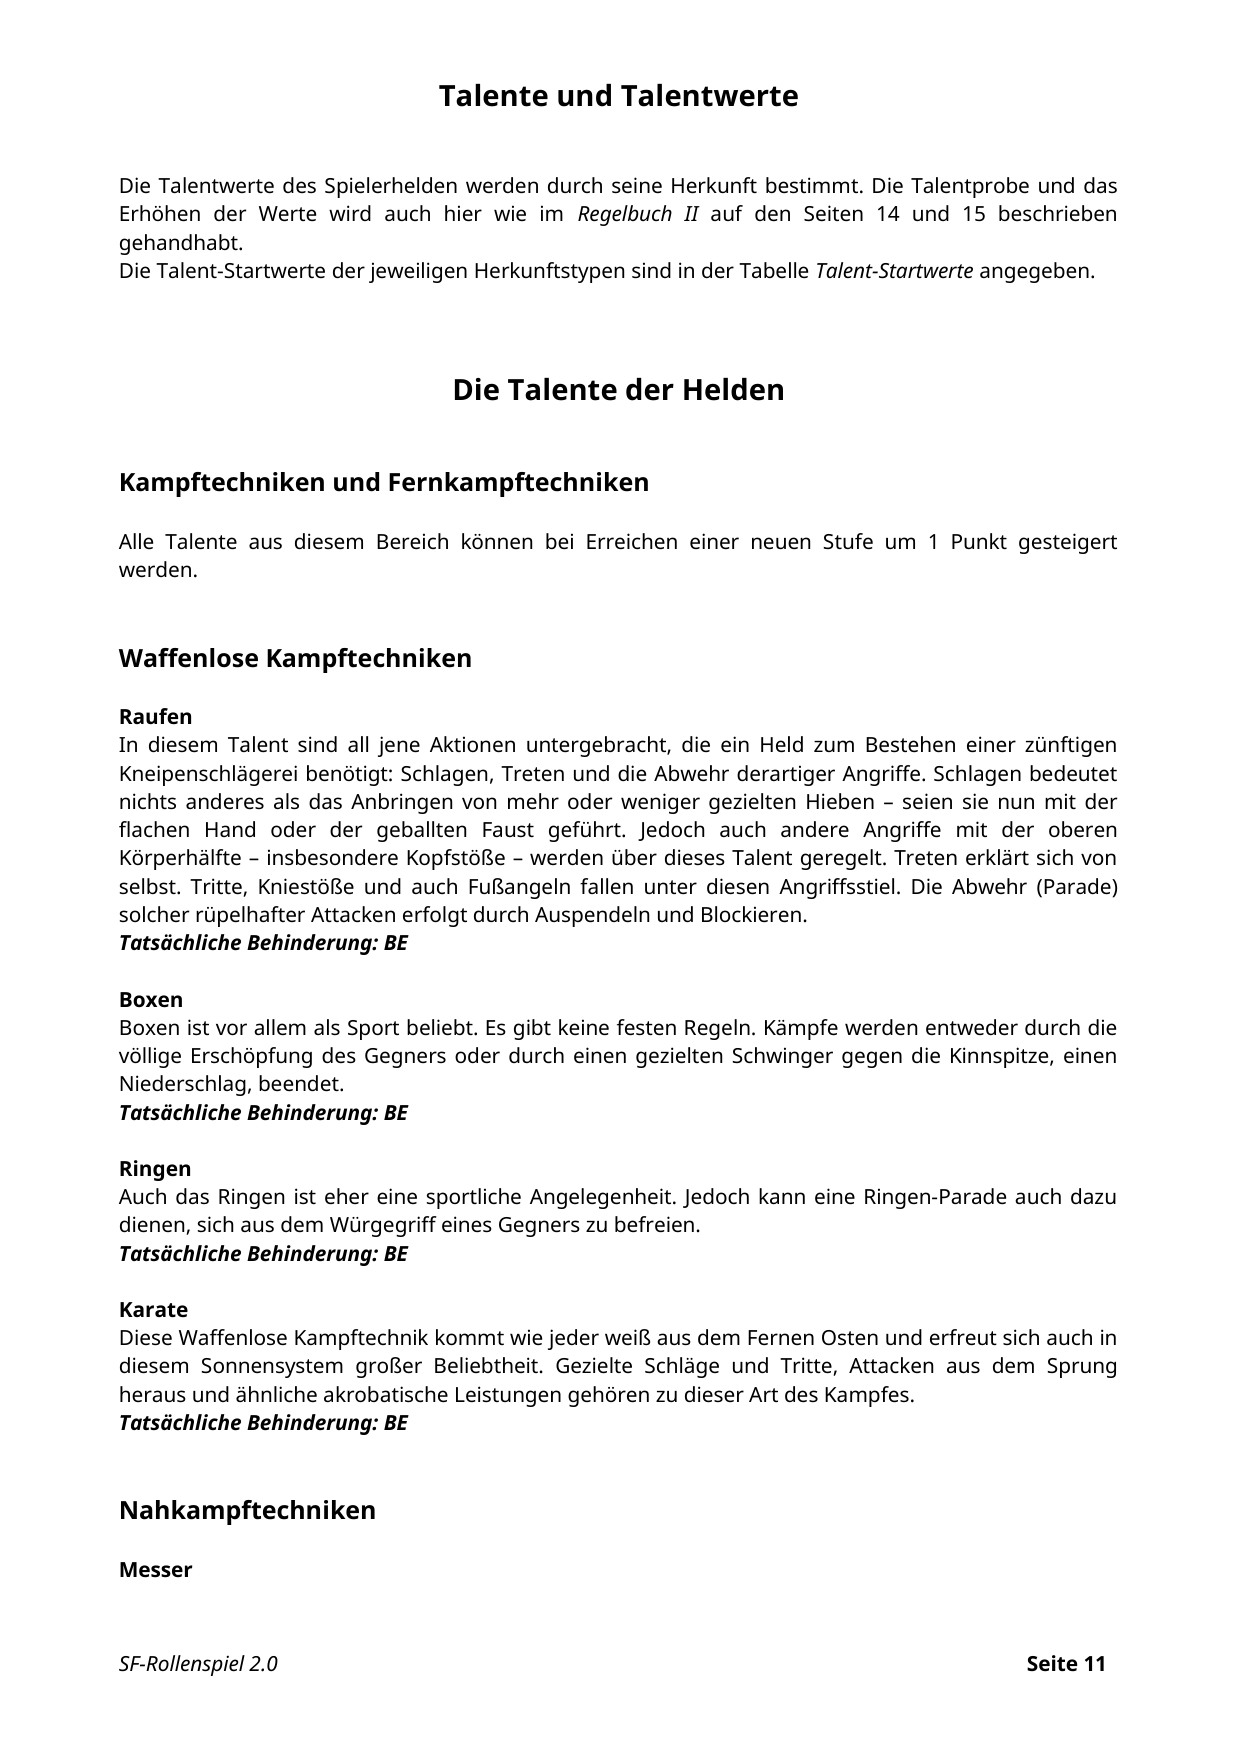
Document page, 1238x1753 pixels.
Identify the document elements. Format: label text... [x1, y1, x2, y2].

text Tatsächliche Behinderung: BE [119, 928, 1119, 956]
text Messer [119, 1555, 1119, 1583]
text Die Talent-Startwerte der jeweiligen Herkunftstypen sind in der Tabelle Talent-Startwerte angegeben. [119, 256, 1119, 284]
text Die Talentwerte des Spielerhelden werden durch seine Herkunft bestimmt. Die Talentprobe und das Erhöhen der Werte wird auch hier wie im Regelbuch II auf den Seiten 14 und 15 beschrieben gehandhabt. [119, 171, 1119, 256]
text Tatsächliche Behinderung: BE [119, 1408, 1119, 1436]
text Karate [119, 1295, 1119, 1323]
text Die Talente der Helden [119, 369, 1119, 409]
text Talente und Talentwerte [119, 75, 1119, 115]
text Diese Waffenlose Kampftechnik kommt wie jeder weiß aus dem Fernen Osten und erfreut sich auch in diesem Sonnensystem großer Beliebtheit. Gezielte Schläge und Tritte, Attacken aus dem Sprung heraus und ähnliche akrobatische Leistungen gehören zu dieser Art des Kampfes. [119, 1323, 1119, 1408]
text Auch das Ringen ist eher eine sportliche Angelegenheit. Jedoch kann eine Ringen-Parade auch dazu dienen, sich aus dem Würgegriff eines Gegners zu befreien. [119, 1182, 1119, 1239]
text Boxen ist vor allem als Sport beliebt. Es gibt keine festen Regeln. Kämpfe werden entweder durch die völlige Erschöpfung des Gegners oder durch einen gezielten Schwinger gegen die Kinnspitze, einen Niederschlag, beendet. [119, 1013, 1119, 1098]
text Waffenlose Kampftechniken [119, 640, 1119, 674]
text Raufen [119, 702, 1119, 731]
text Alle Talente aus diesem Bereich können bei Erreichen einer neuen Stufe um 1 Punkt gesteigert werden. [119, 527, 1119, 584]
text Tatsächliche Behinderung: BE [119, 1098, 1119, 1126]
text In diesem Talent sind all jene Aktionen untergebracht, die ein Held zum Bestehen einer zünftigen Kneipenschlägerei benötigt: Schlagen, Treten und die Abwehr derartiger Angriffe. Schlagen bedeutet nichts anderes als das Anbringen von mehr oder weniger gezielten Hieben – seien sie nun mit der flachen Hand oder der geballten Faust geführt. Jedoch auch andere Angriffe mit der oberen Körperhälfte – insbesondere Kopfstöße – werden über dieses Talent geregelt. Treten erklärt sich von selbst. Tritte, Kniestöße und auch Fußangeln fallen unter diesen Angriffsstiel. Die Abwehr (Parade) solcher rüpelhafter Attacken erfolgt durch Auspendeln und Blockieren. [119, 731, 1119, 928]
text Tatsächliche Behinderung: BE [119, 1239, 1119, 1267]
text Ringen [119, 1154, 1119, 1182]
text Nahkampftechniken [119, 1493, 1119, 1527]
text Boxen [119, 985, 1119, 1013]
text Kampftechniken und Fernkampftechniken [119, 465, 1119, 499]
